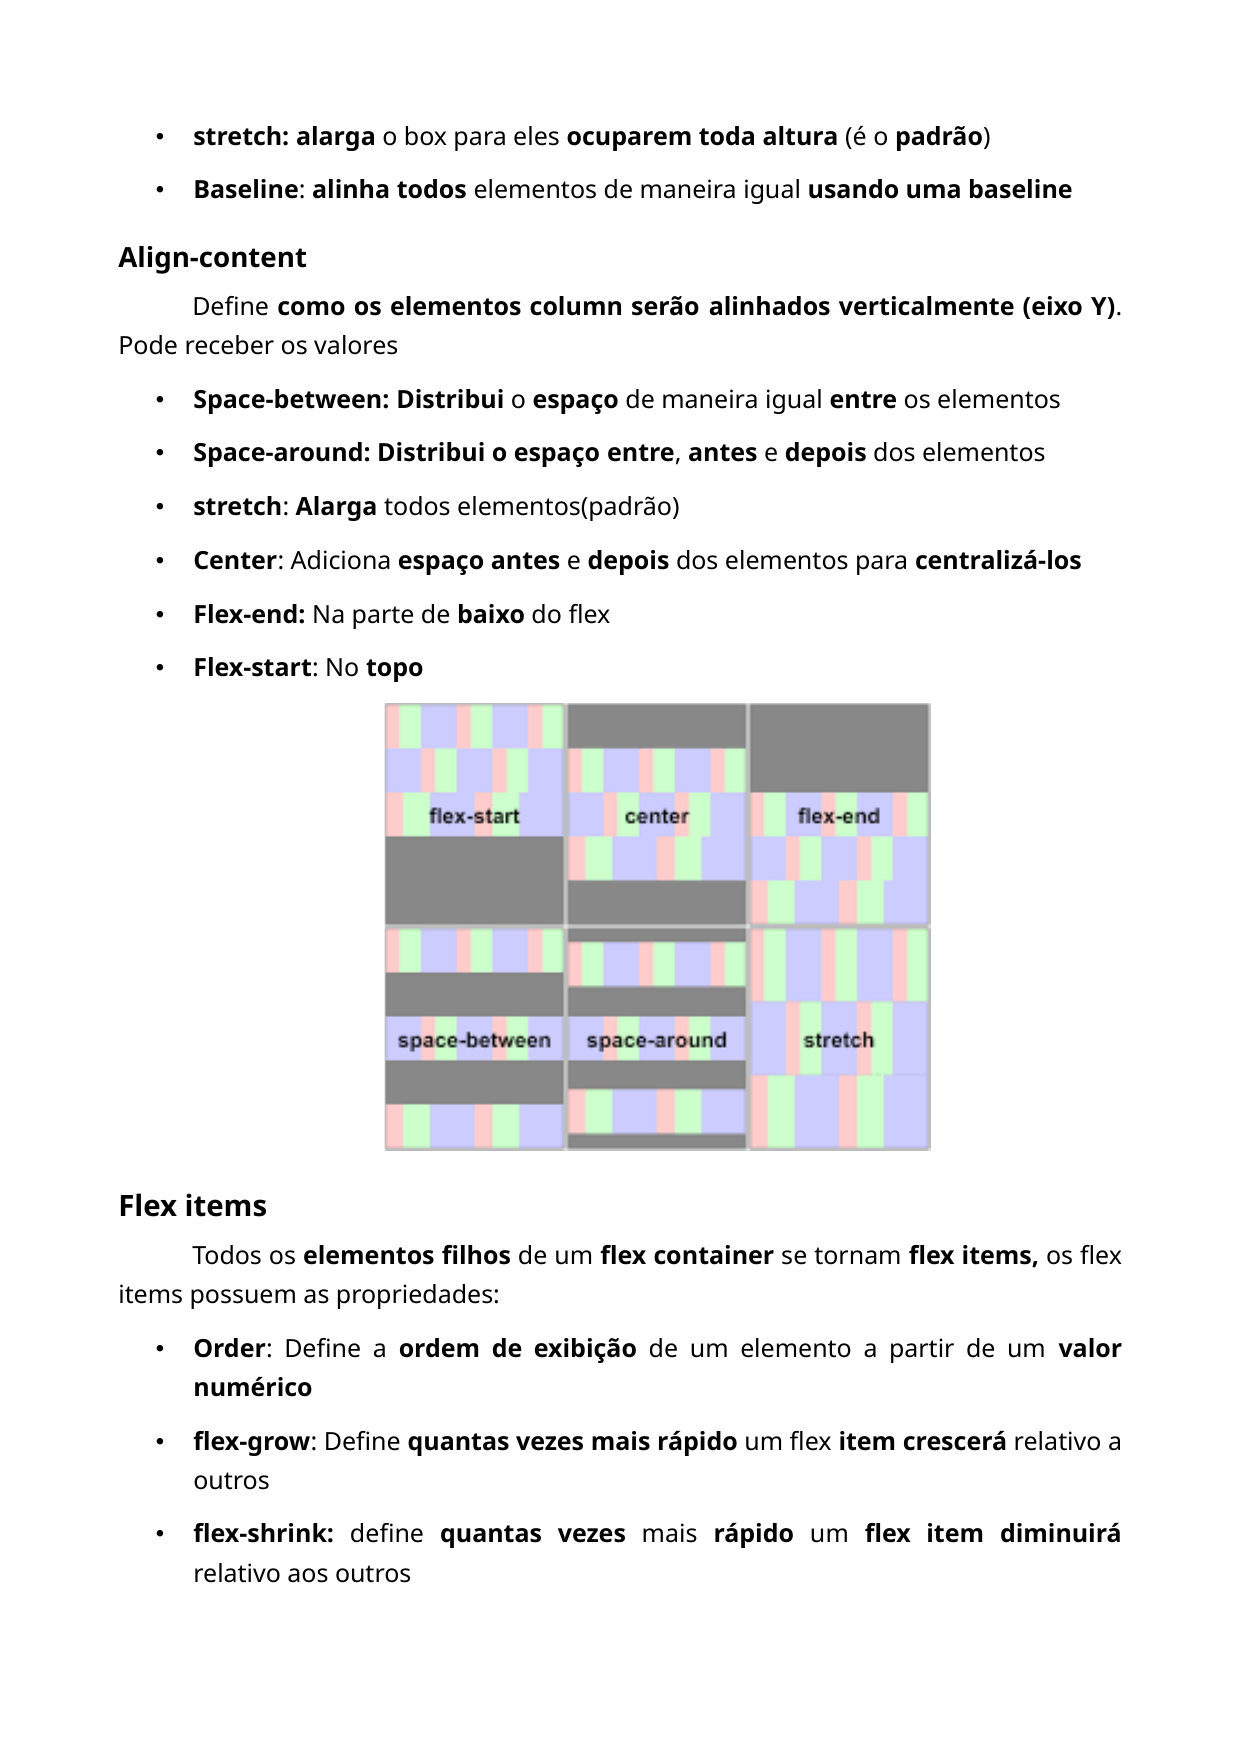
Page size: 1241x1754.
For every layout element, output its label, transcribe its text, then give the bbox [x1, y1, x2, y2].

picture [384, 703, 931, 1151]
subtitle Align-content [118, 238, 1122, 276]
list flex-shrink: define quantas vezes mais rápido um flex item diminuirá relativo aos outros [156, 1516, 1122, 1589]
list Baseline: alinha todos elementos de maneira igual usando uma baseline [156, 172, 1122, 206]
list stretch: alarga o box para eles ocuparem toda altura (é o padrão) [156, 118, 1122, 152]
text Todos os elementos filhos de um flex container se tornam flex items, os flex items possuem as propriedades: [118, 1237, 1122, 1311]
list Space-around: Distribui o espaço entre, antes e depois dos elementos [156, 435, 1122, 469]
list Order: Define a ordem de exibição de um elemento a partir de um valor numérico [156, 1330, 1122, 1403]
list stretch: Alarga todos elementos(padrão) [156, 489, 1122, 523]
list Space-between: Distribui o espaço de maneira igual entre os elementos [156, 381, 1122, 415]
list Center: Adiciona espaço antes e depois dos elementos para centralizá-los [156, 542, 1122, 577]
list Flex-start: No topo [156, 650, 1122, 684]
list Flex-end: Na parte de baixo do flex [156, 596, 1122, 630]
subtitle Flex items [118, 1185, 1122, 1225]
list flex-grow: Define quantas vezes mais rápido um flex item crescerá relativo a outros [156, 1423, 1122, 1496]
text Define como os elementos column serão alinhados verticalmente (eixo Y). Pode receber os valores [118, 288, 1122, 362]
